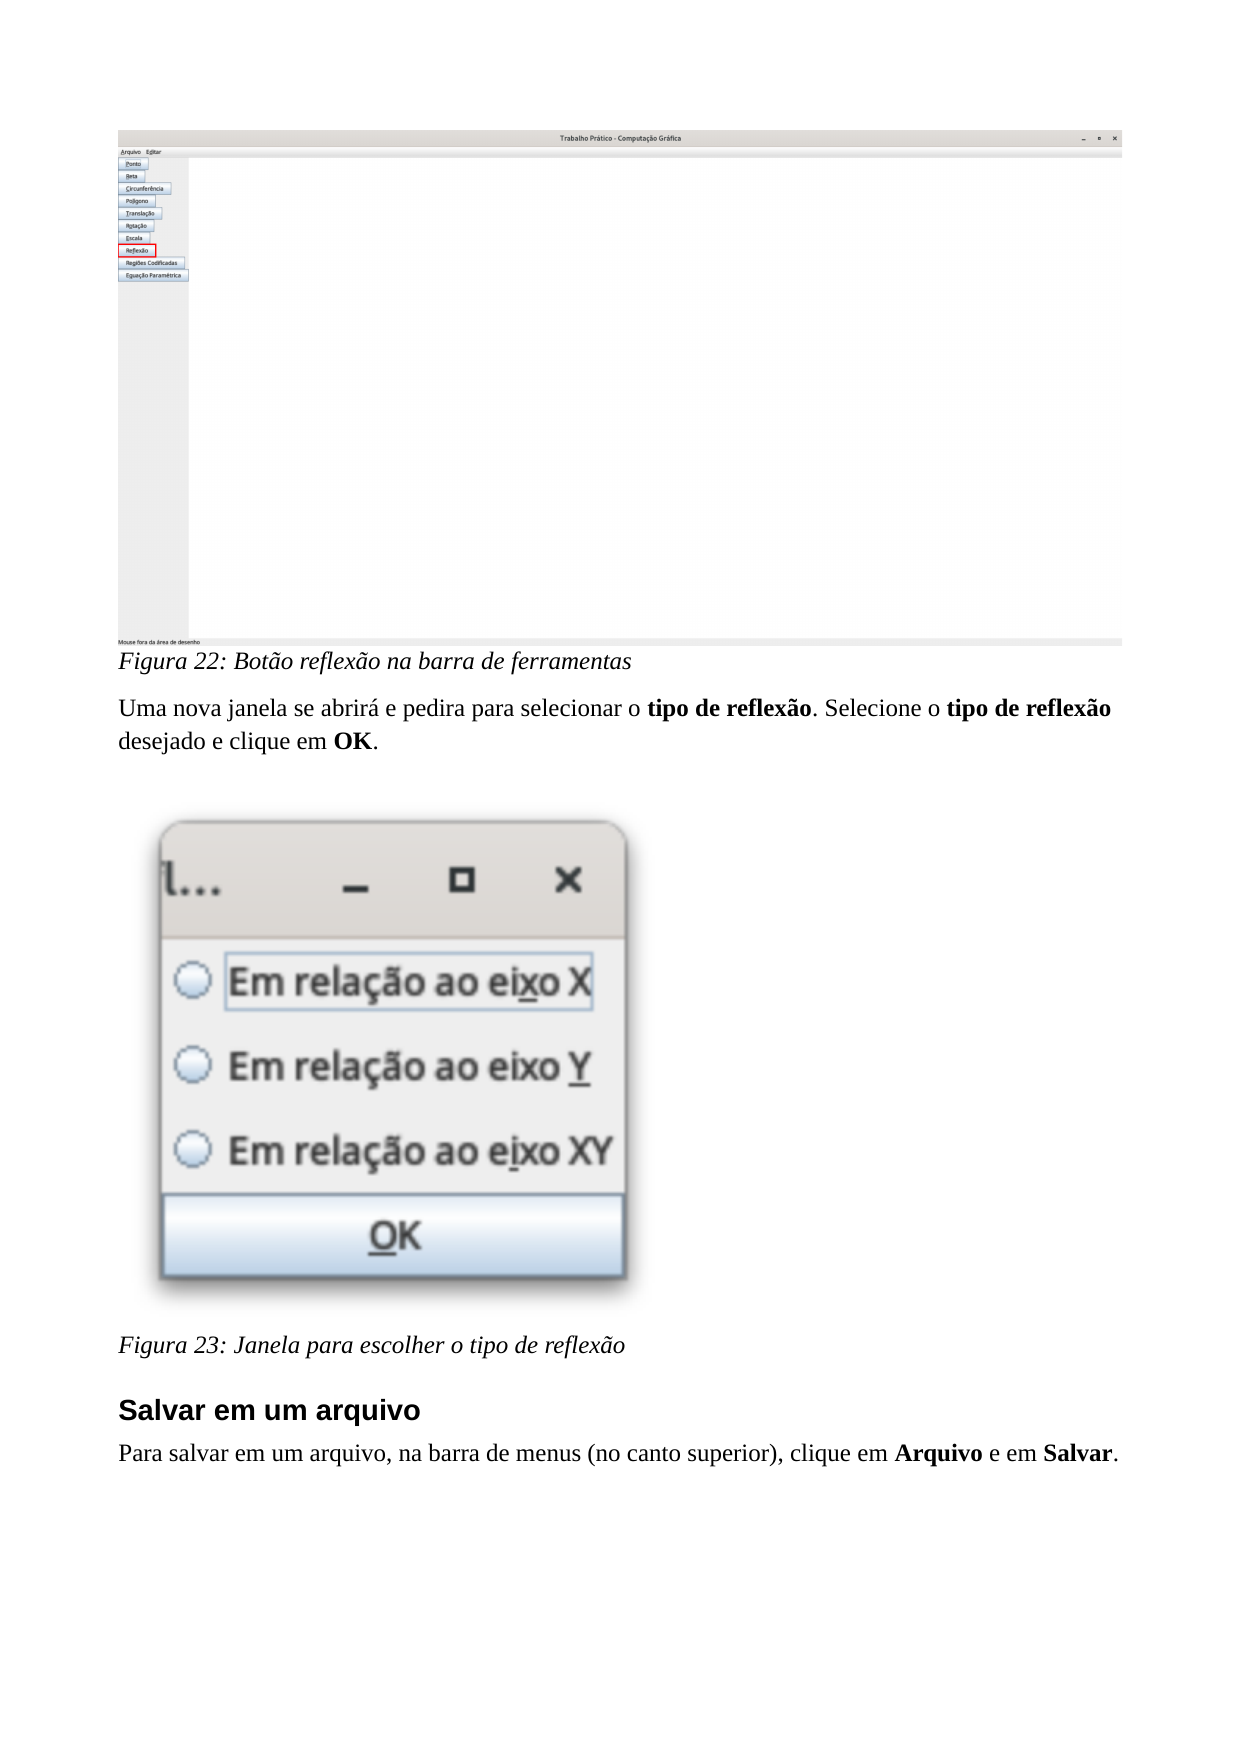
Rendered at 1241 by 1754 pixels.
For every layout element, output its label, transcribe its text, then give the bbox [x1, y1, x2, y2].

text Figura 22: Botão reflexão na barra de ferramentas [118, 646, 1122, 674]
text Figura 23: Janela para escolher o tipo de reflexão [118, 1331, 668, 1359]
picture [118, 130, 1123, 646]
subtitle Salvar em um arquivo [118, 1392, 1122, 1426]
text Uma nova janela se abrirá e pedira para selecionar o tipo de reflexão. Selecione o tipo de reflexão desejado e clique em OK. [118, 693, 1122, 755]
text Para salvar em um arquivo, na barra de menus (no canto superior), clique em Arquivo e em Salvar. [118, 1438, 1122, 1467]
picture [118, 786, 669, 1331]
